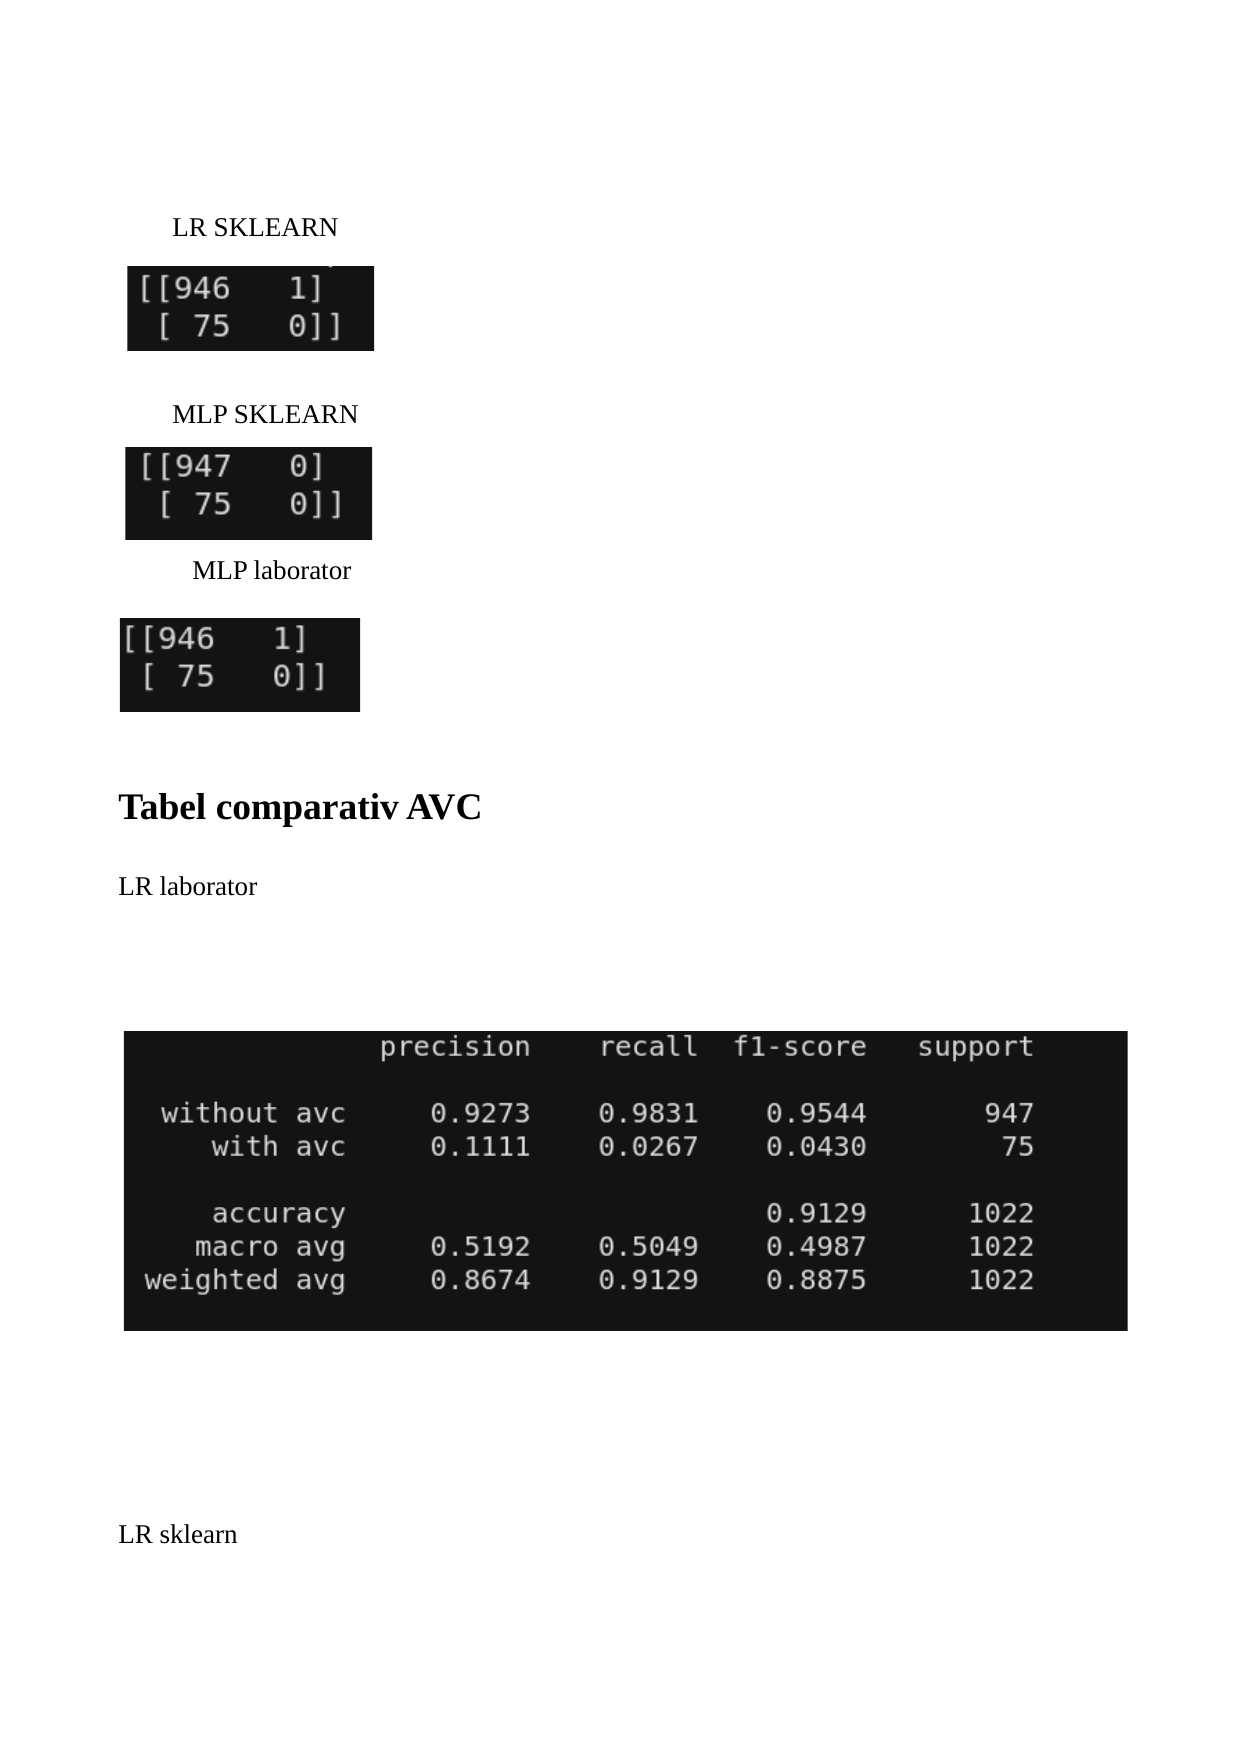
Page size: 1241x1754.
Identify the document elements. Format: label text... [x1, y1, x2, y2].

text LR SKLEARN [118, 212, 1122, 243]
picture [123, 1031, 1128, 1331]
text LR sklearn [118, 1518, 1122, 1549]
text LR laborator [118, 870, 1122, 902]
text MLP laborator [118, 554, 1122, 585]
picture [127, 266, 375, 351]
text MLP SKLEARN [118, 398, 1122, 429]
picture [125, 447, 373, 540]
picture [119, 618, 361, 712]
text Tabel comparativ AVC [118, 784, 1122, 827]
